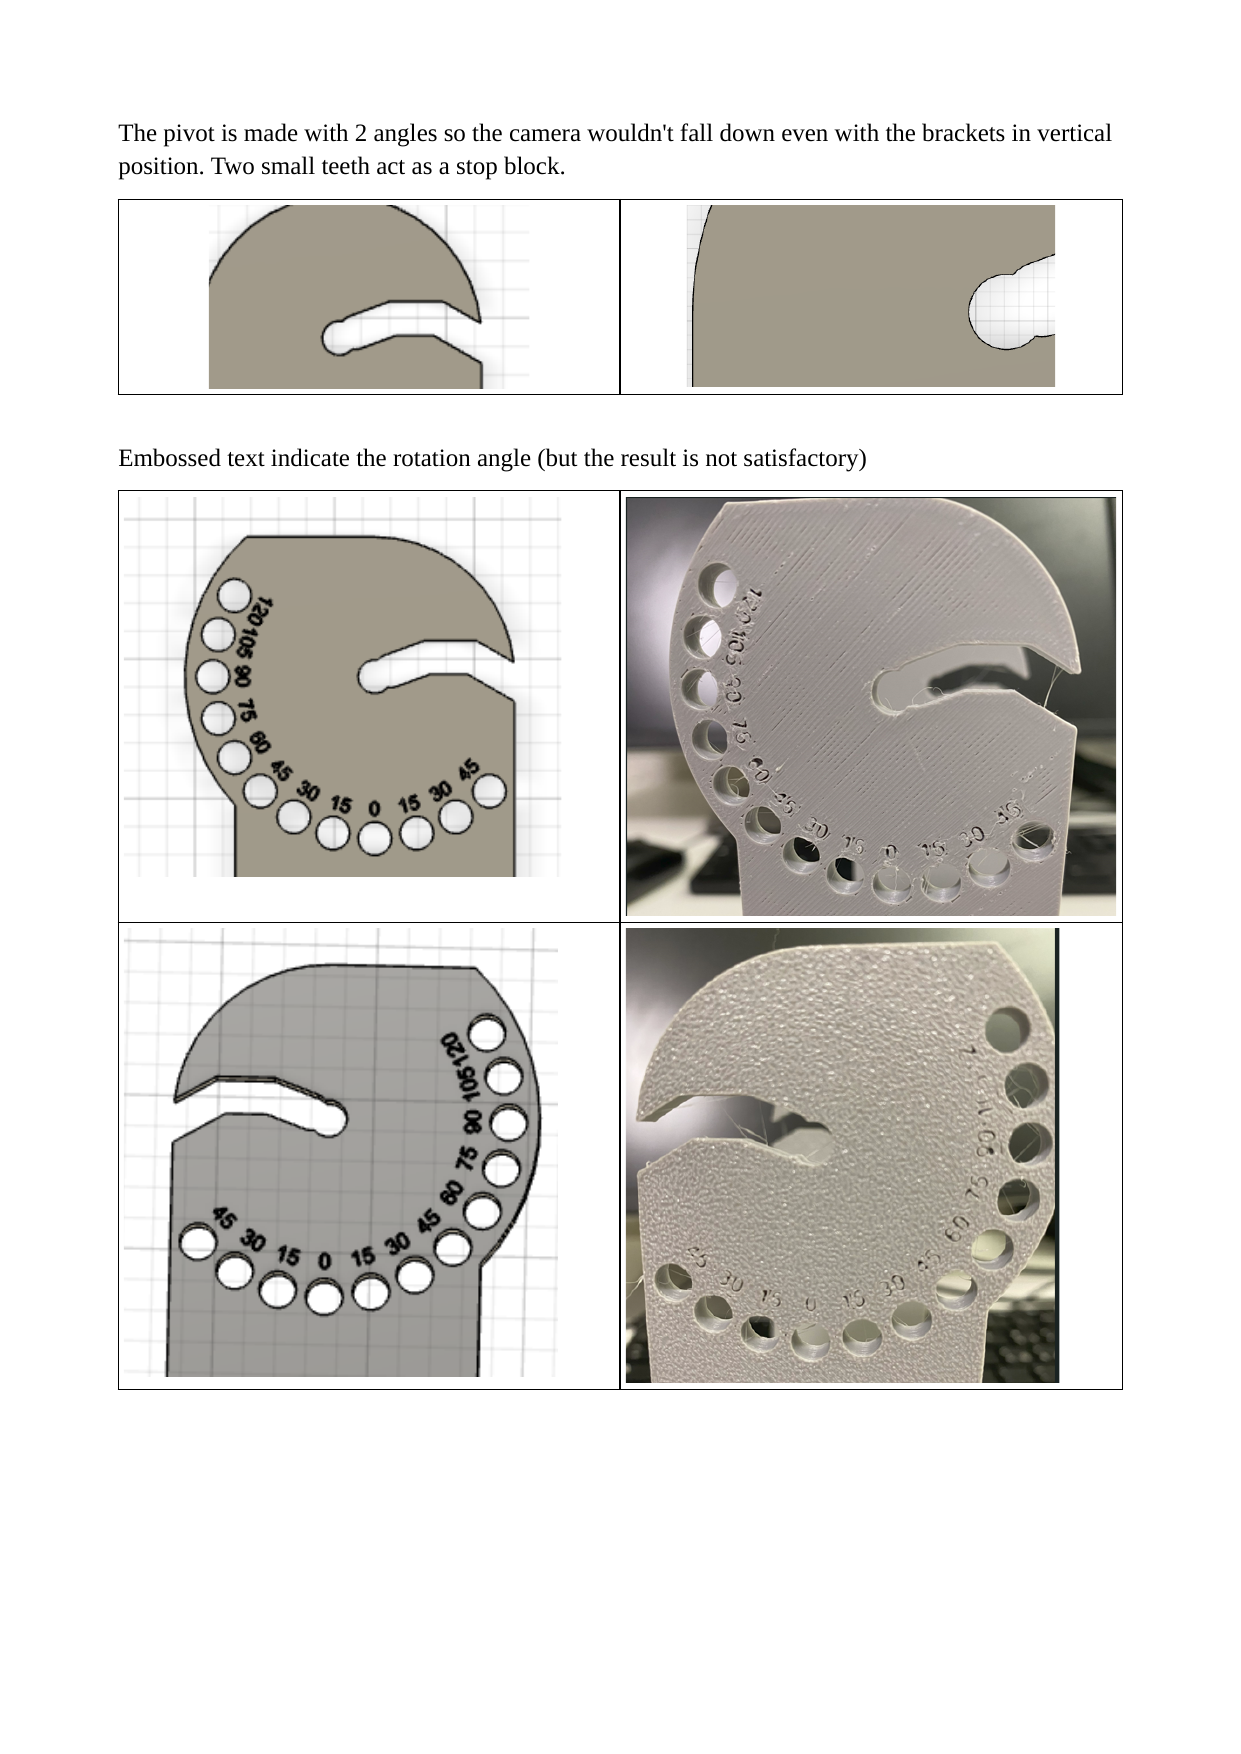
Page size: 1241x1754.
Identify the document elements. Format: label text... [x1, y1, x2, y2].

text The pivot is made with 2 angles so the camera wouldn't fall down even with the brackets in vertical position. Two small teeth act as a stop block. [118, 118, 1122, 180]
table_cell [119, 923, 619, 1389]
picture [208, 205, 530, 389]
table_header [621, 200, 1122, 394]
table_header [119, 200, 619, 394]
text Embossed text indicate the rotation angle (but the result is not satisfactory) [118, 443, 1122, 471]
table_cell [621, 923, 1122, 1389]
picture [123, 497, 562, 877]
table_header [119, 491, 619, 922]
picture [686, 205, 1056, 387]
picture [123, 928, 558, 1377]
picture [625, 928, 1060, 1383]
table_header [621, 491, 1122, 922]
picture [625, 497, 1117, 916]
